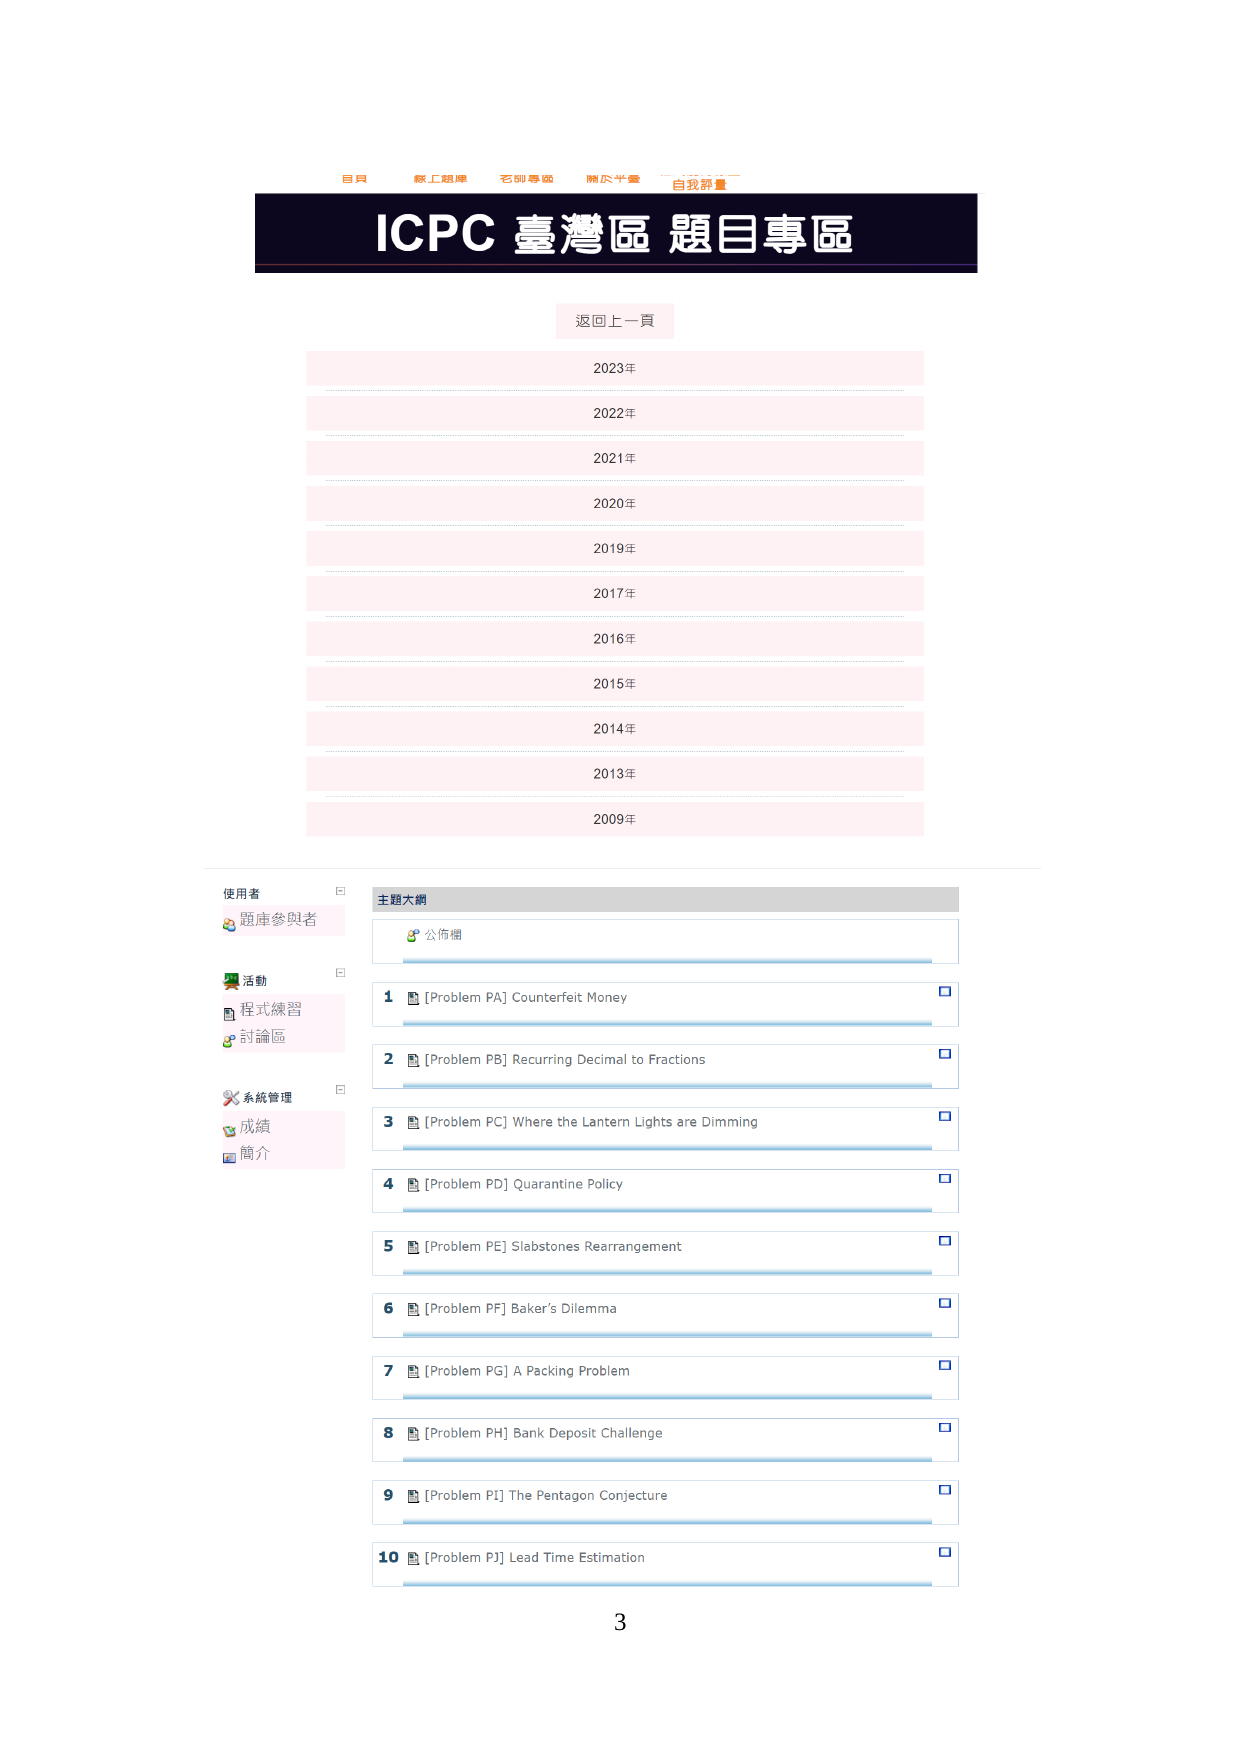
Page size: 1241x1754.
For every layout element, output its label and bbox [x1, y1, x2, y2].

picture [203, 860, 1042, 1587]
picture [255, 175, 986, 841]
